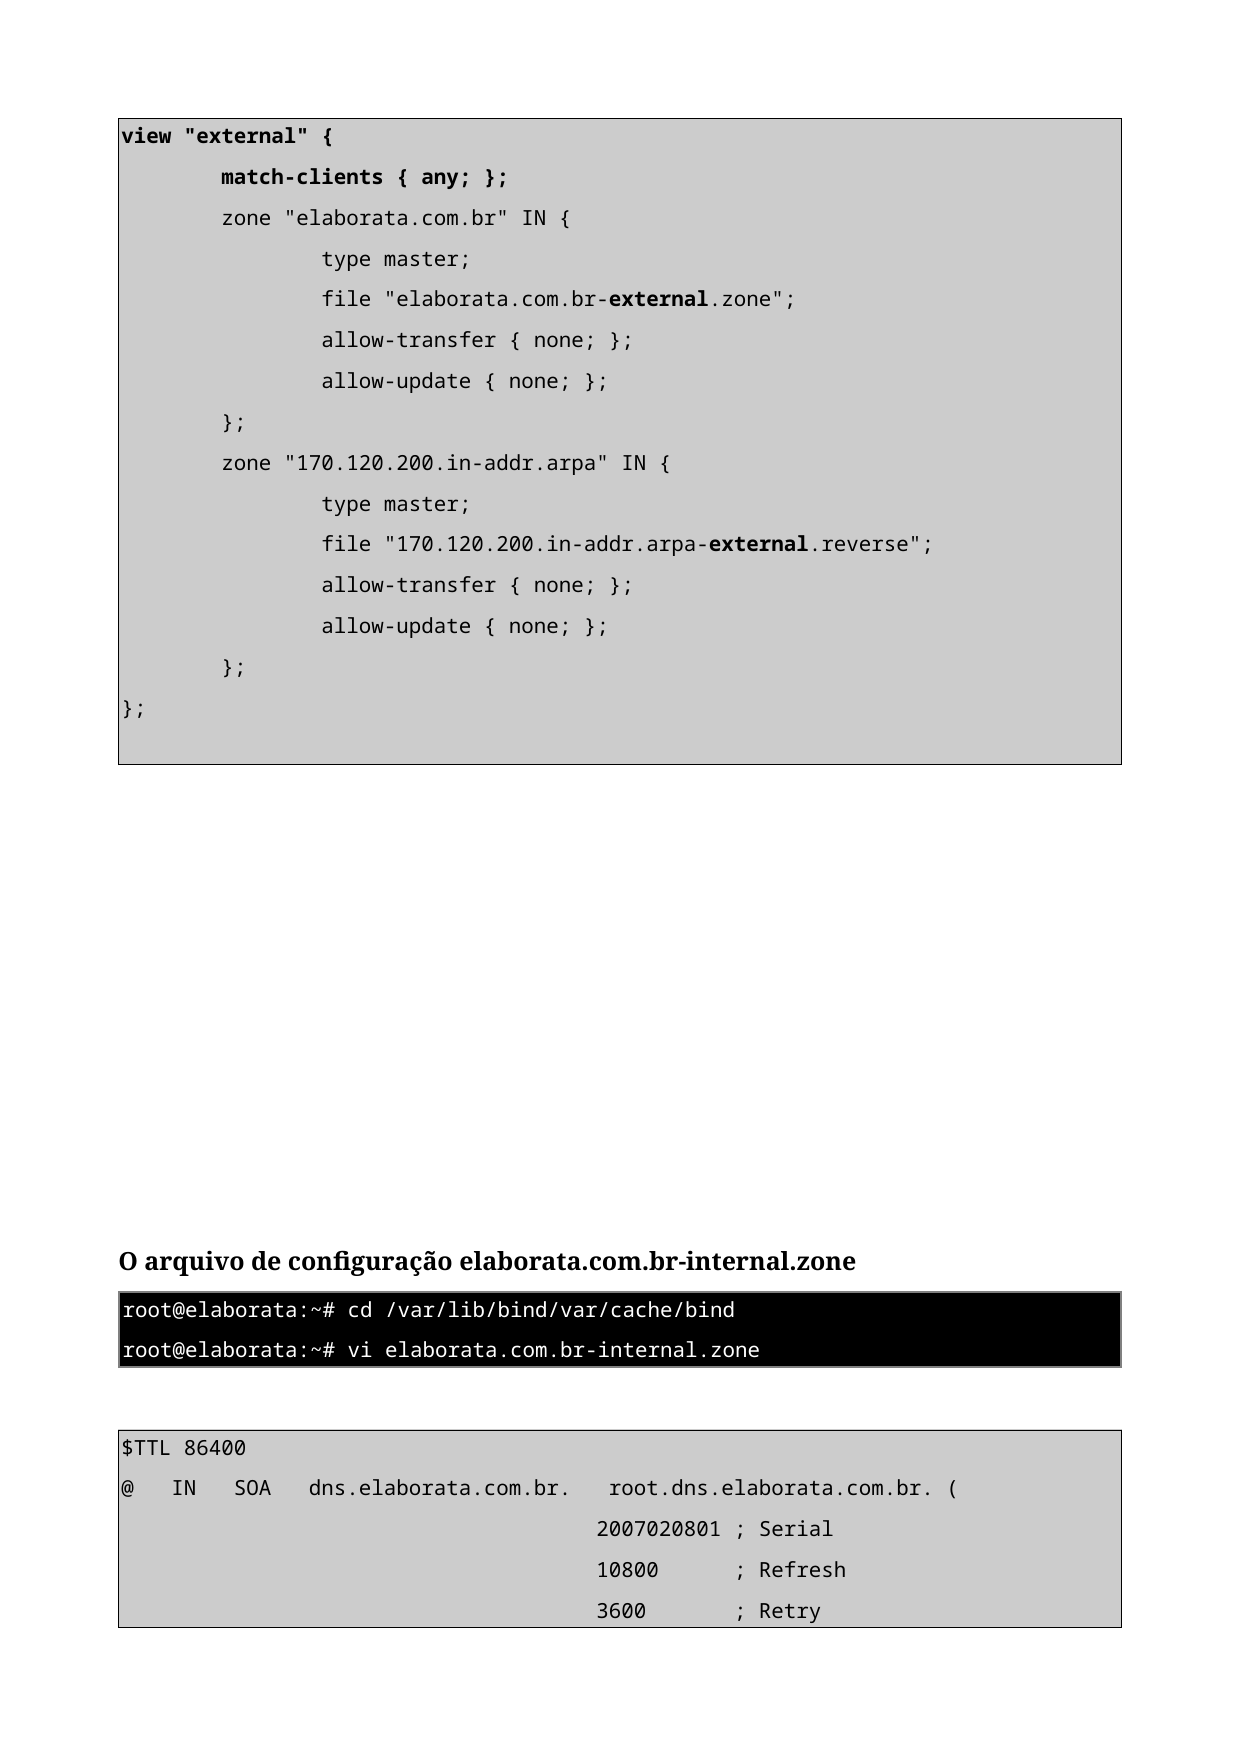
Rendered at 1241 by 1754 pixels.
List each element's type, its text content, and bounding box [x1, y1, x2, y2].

text file "elaborata.com.br-external.zone"; [119, 281, 1121, 313]
text zone "170.120.200.in-addr.arpa" IN { [119, 445, 1121, 476]
text zone "elaborata.com.br" IN { [119, 200, 1121, 231]
text type master; [119, 486, 1121, 517]
text allow-update { none; }; [119, 608, 1121, 640]
subtitle O arquivo de configuração elaborata.com.br-internal.zone [118, 1244, 1122, 1278]
text 10800 ; Refresh [119, 1552, 1121, 1584]
text @ IN SOA dns.elaborata.com.br. root.dns.elaborata.com.br. ( [119, 1470, 1121, 1502]
text }; [119, 649, 1121, 681]
text file "170.120.200.in-addr.arpa-external.reverse"; [119, 526, 1121, 558]
text }; [119, 690, 1121, 721]
text allow-update { none; }; [119, 363, 1121, 395]
text allow-transfer { none; }; [119, 567, 1121, 599]
text 3600 ; Retry [119, 1593, 1121, 1627]
text }; [119, 404, 1121, 436]
text type master; [119, 241, 1121, 272]
text root@elaborata:~# cd /var/lib/bind/var/cache/bind [120, 1293, 1120, 1323]
text match-clients { any; }; [119, 159, 1121, 191]
text view "external" { [119, 119, 1121, 150]
text root@elaborata:~# vi elaborata.com.br-internal.zone [120, 1331, 1120, 1366]
text allow-transfer { none; }; [119, 322, 1121, 354]
text 2007020801 ; Serial [119, 1511, 1121, 1543]
text $TTL 86400 [119, 1431, 1121, 1461]
